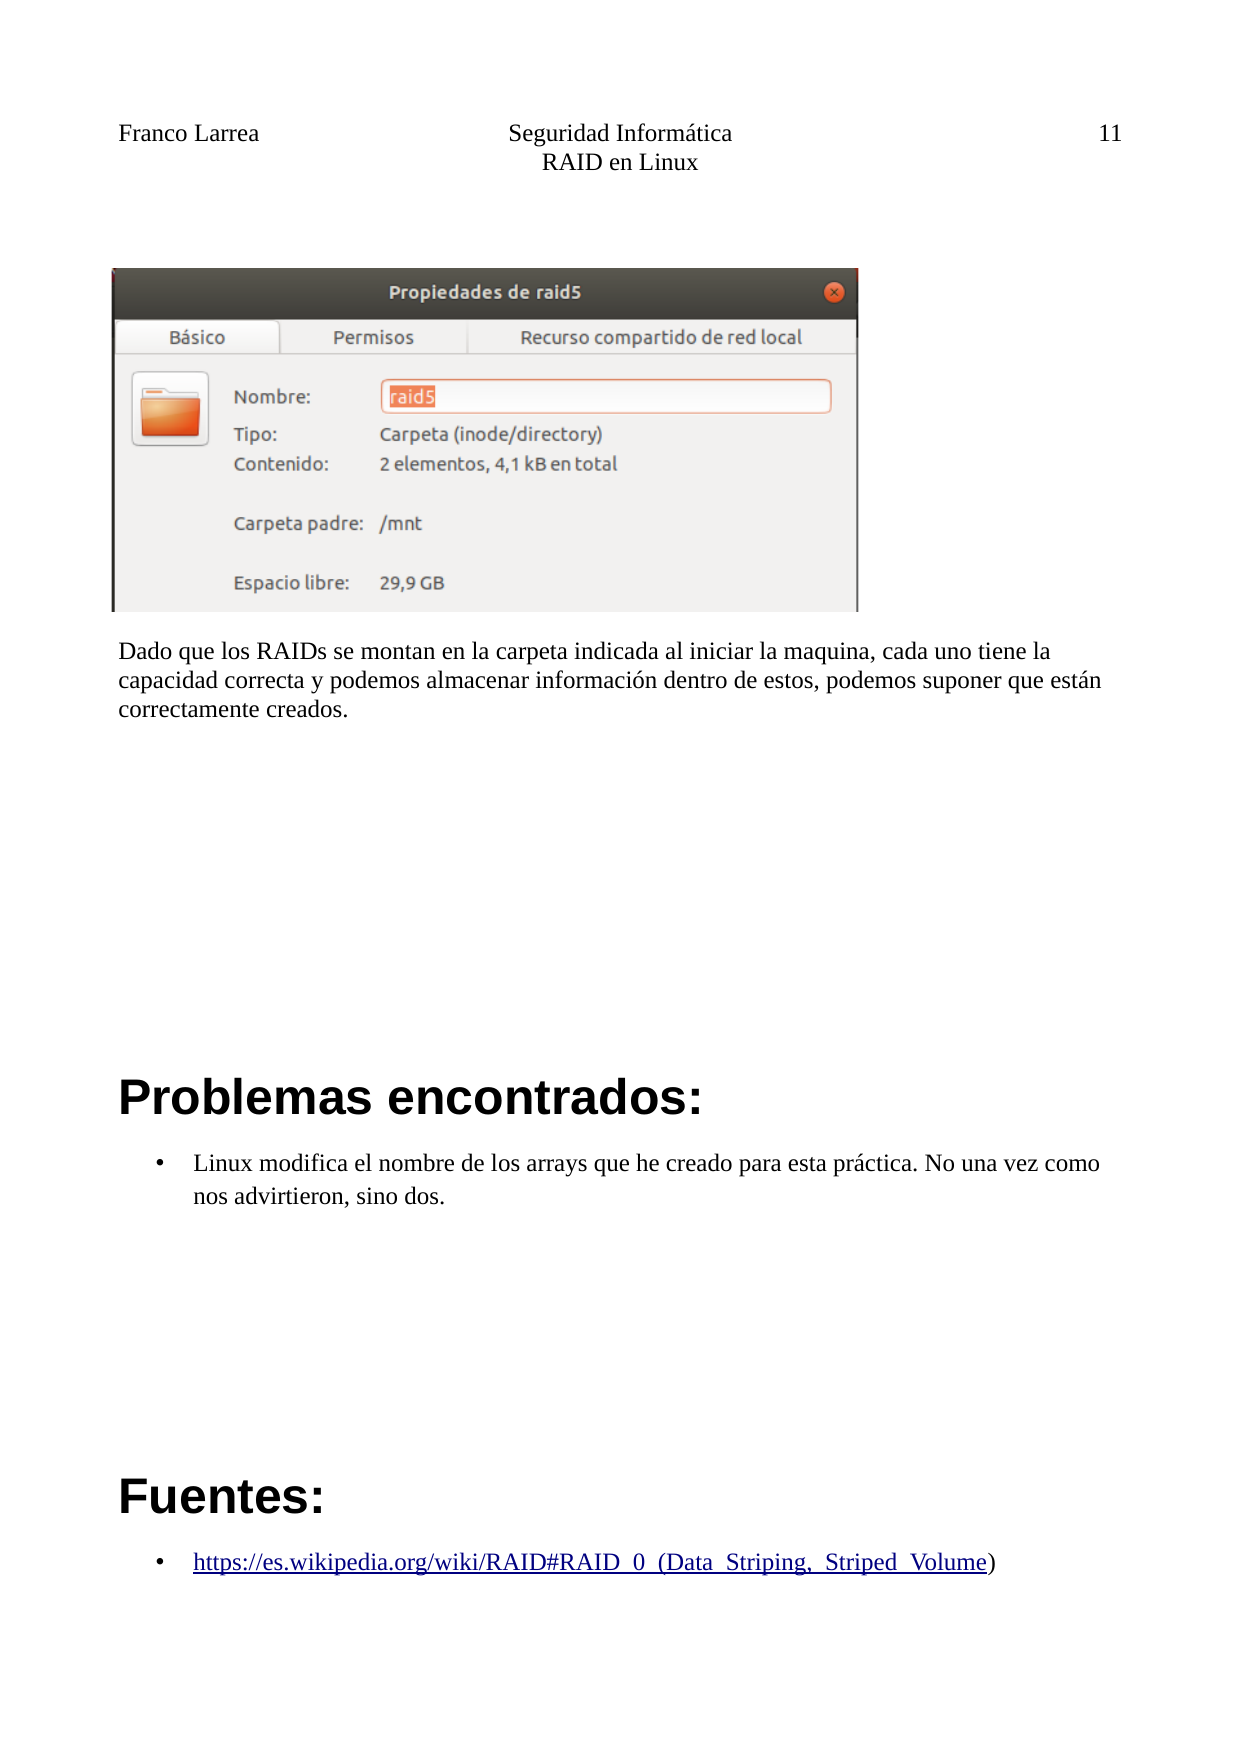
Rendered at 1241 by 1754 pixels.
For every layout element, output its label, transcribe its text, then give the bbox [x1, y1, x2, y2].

list https://es.wikipedia.org/wiki/RAID#RAID_0_(Data_Striping,_Striped_Volume) [156, 1547, 1122, 1576]
text Dado que los RAIDs se montan en la carpeta indicada al iniciar la maquina, cada uno tiene la capacidad correcta y podemos almacenar información dentro de estos, podemos suponer que están correctamente creados. [118, 636, 1122, 723]
list Linux modifica el nombre de los arrays que he creado para esta práctica. No una vez como nos advirtieron, sino dos. [156, 1148, 1122, 1210]
text Problemas encontrados: [118, 1068, 1122, 1125]
picture [111, 268, 859, 612]
text Fuentes: [118, 1467, 1122, 1524]
